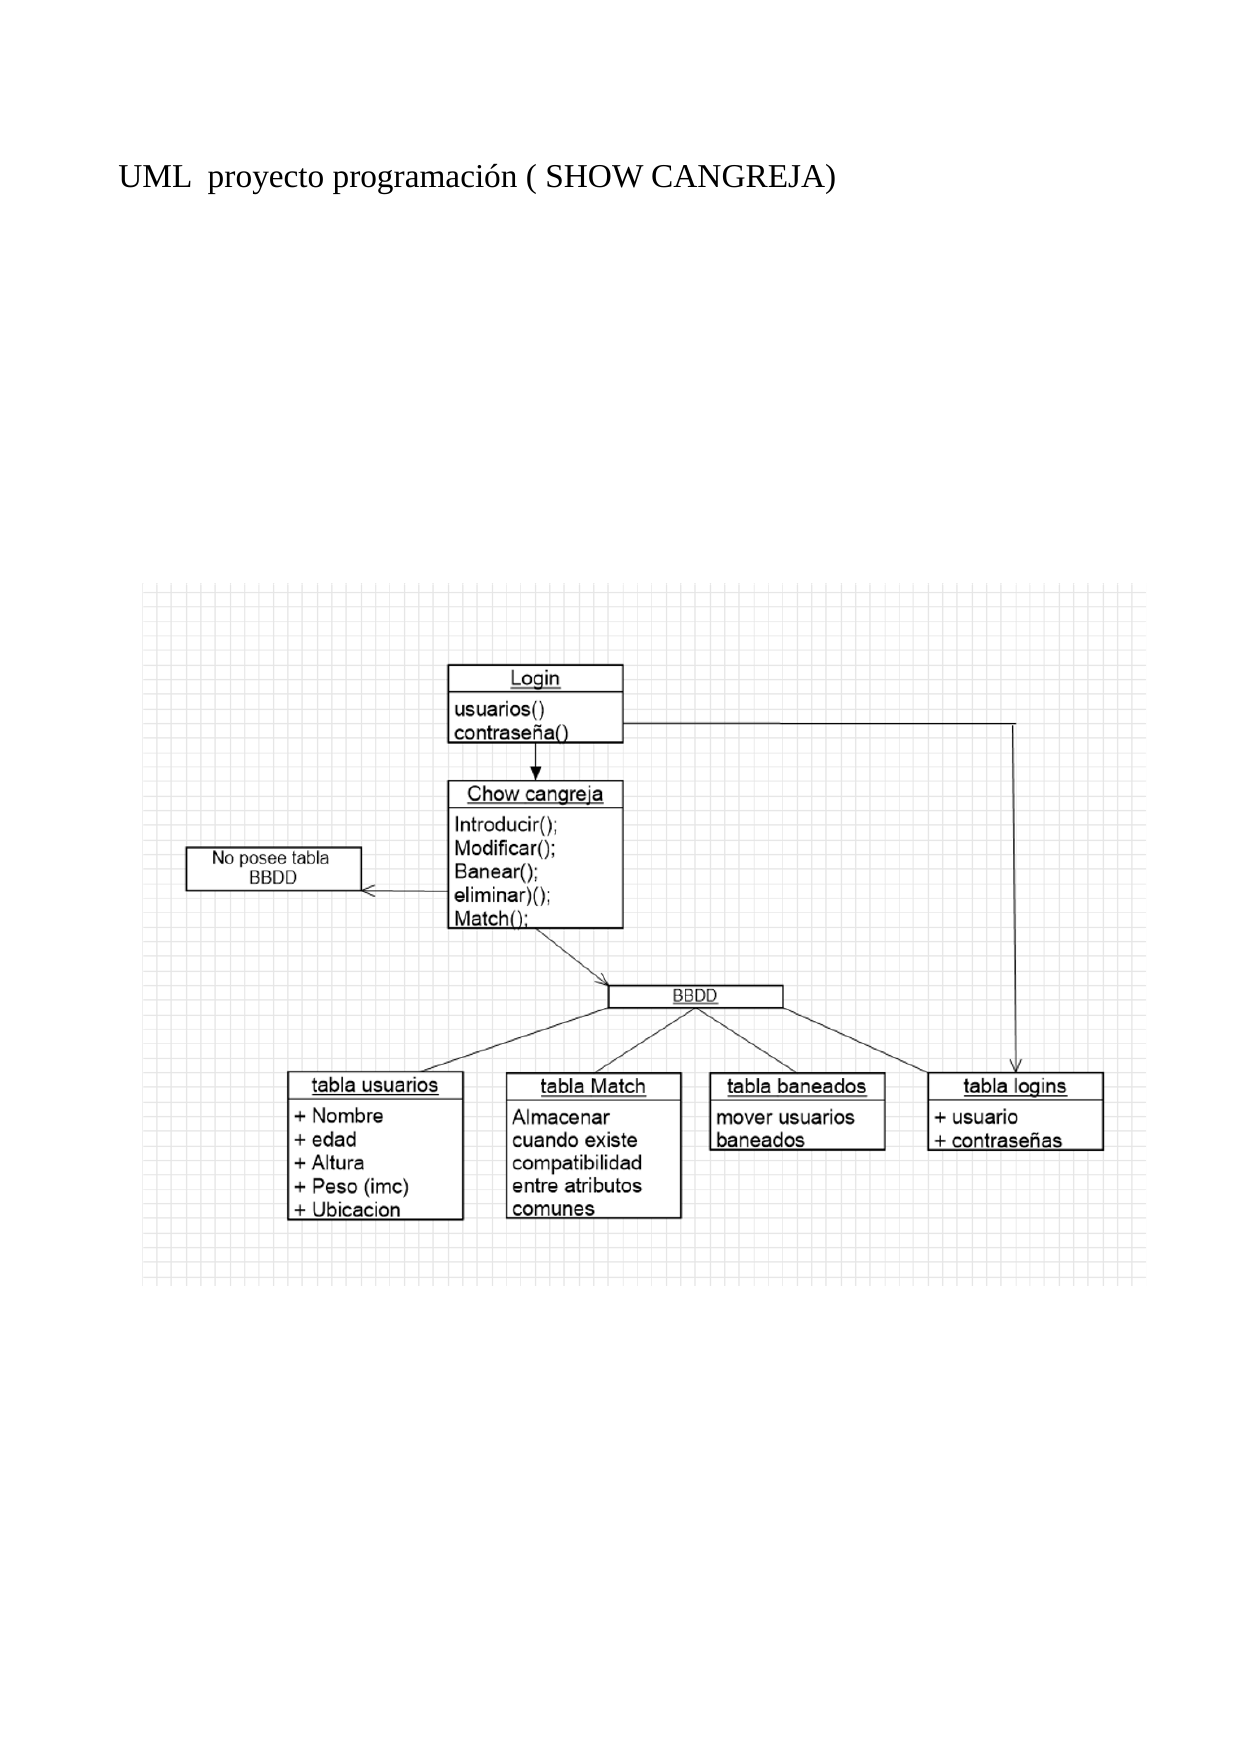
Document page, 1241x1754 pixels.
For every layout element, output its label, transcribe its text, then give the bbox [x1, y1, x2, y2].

picture [142, 580, 1147, 1286]
text UML proyecto programación ( SHOW CANGREJA) [118, 156, 1122, 195]
